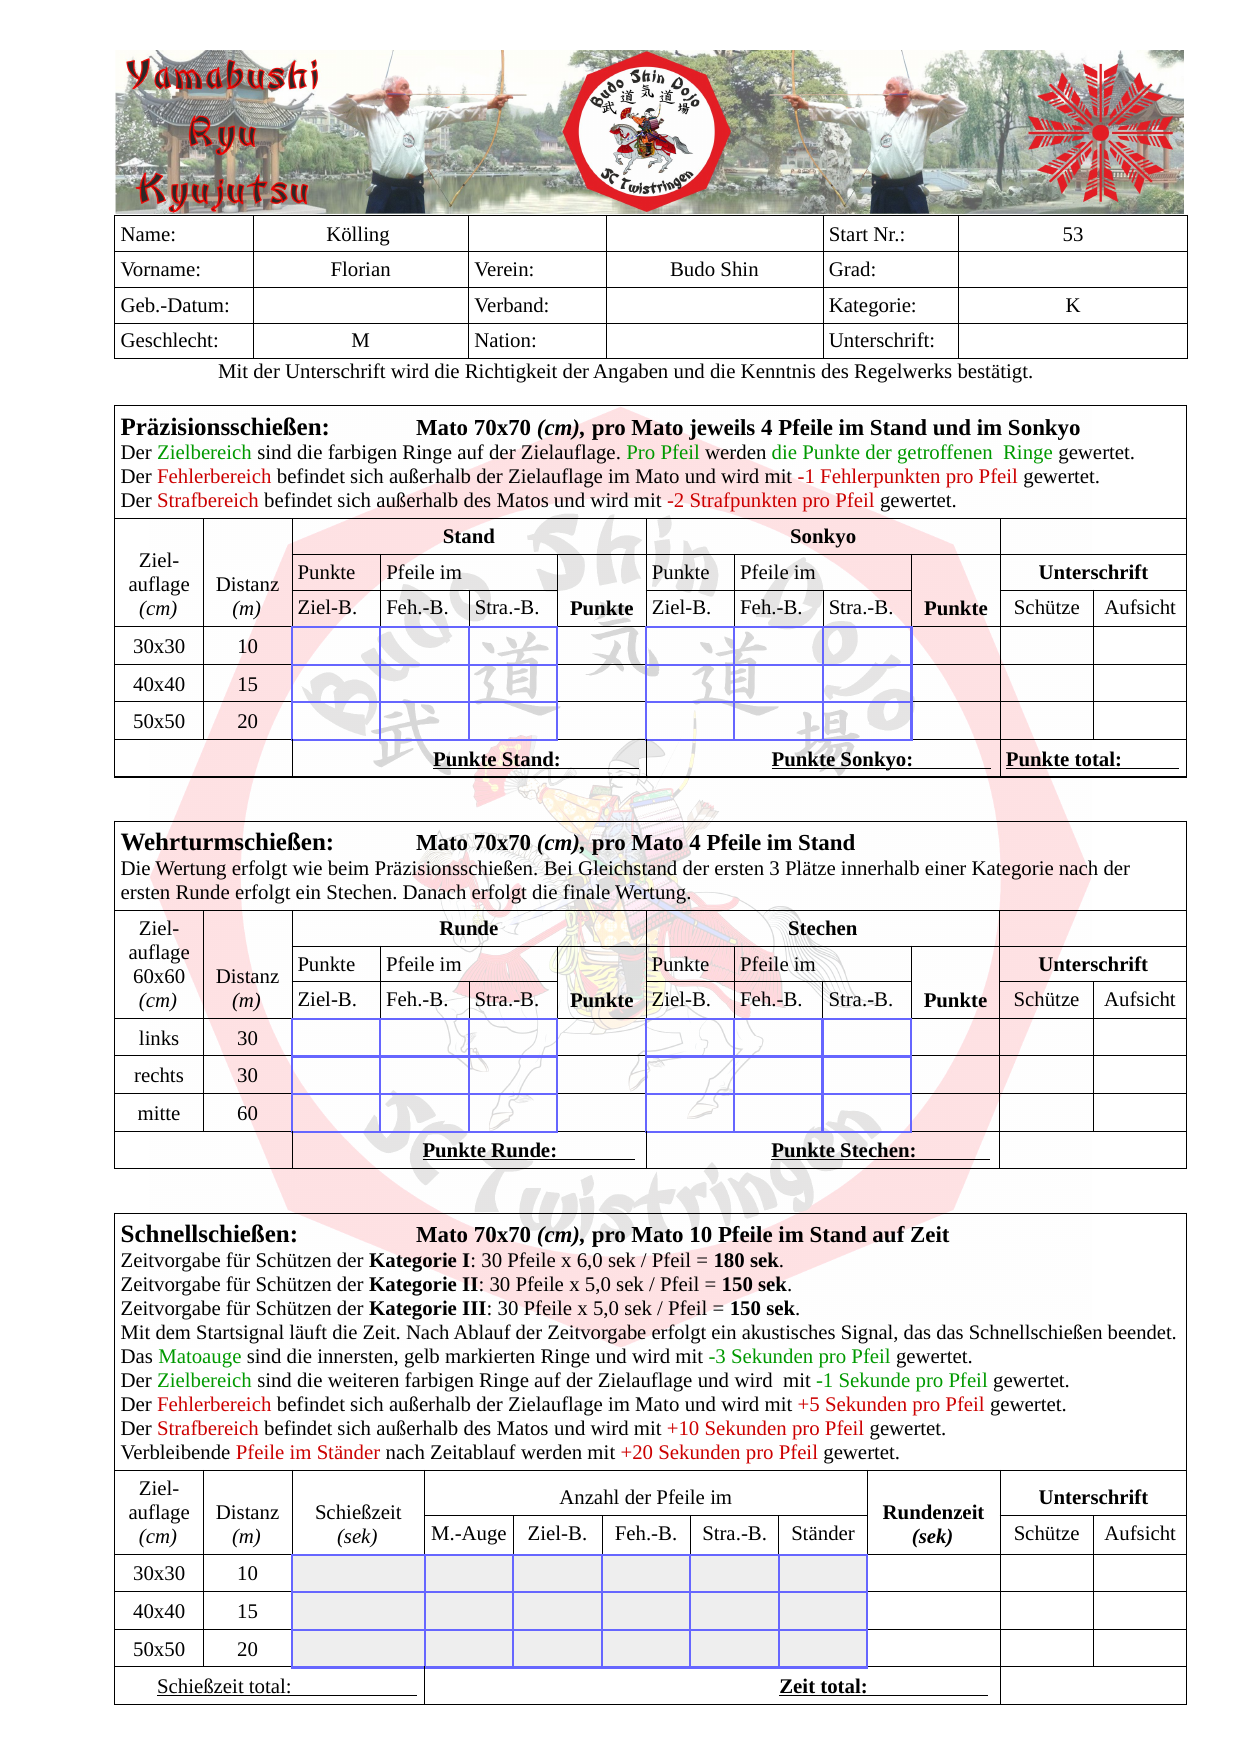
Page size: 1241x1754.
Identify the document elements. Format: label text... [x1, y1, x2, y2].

table_cell Geschlecht: [115, 324, 253, 358]
table_cell [1001, 1667, 1186, 1704]
table_cell [514, 1556, 601, 1591]
table_cell [1094, 1094, 1186, 1131]
table_cell [426, 1593, 512, 1629]
table_cell Ziel-auflage 60x60 (cm) [115, 911, 148, 1018]
table_cell [254, 288, 468, 322]
table_cell [607, 324, 823, 358]
table_cell 50x50 [115, 702, 148, 739]
table_cell Budo Shin [607, 252, 823, 287]
table_cell [959, 324, 1187, 358]
table_cell [603, 1631, 689, 1666]
table_cell Nation: [469, 324, 606, 358]
table_cell [514, 1631, 601, 1666]
table_cell [426, 1556, 512, 1591]
table_cell [1094, 1056, 1186, 1093]
table_cell Verband: [469, 288, 606, 322]
table_cell Schießzeit (sek) [293, 1471, 424, 1553]
table_cell [426, 1631, 512, 1666]
table_cell [1094, 1555, 1186, 1591]
table_cell Stra.-B. [691, 1516, 778, 1553]
table_cell 30x30 [115, 627, 148, 664]
table_cell Ziel-auflage (cm) [115, 1471, 203, 1553]
table_cell 20 [204, 1630, 291, 1666]
table_cell Unterschrift: [824, 324, 958, 358]
table_cell Unterschrift [1093, 947, 1186, 981]
table_cell Vorname: [115, 252, 253, 287]
table_cell Florian [254, 252, 468, 287]
table_cell 50x50 [115, 1630, 203, 1666]
table_cell [780, 1631, 866, 1666]
table_cell [780, 1556, 866, 1591]
table_cell [293, 1556, 424, 1591]
text Mit der Unterschrift wird die Richtigkeit der Angaben und die Kenntnis des Regelwerks bestätigt. [128, 359, 1123, 383]
table_cell Unterschrift [1001, 1471, 1186, 1515]
table_cell [1093, 911, 1186, 946]
table_cell Rundenzeit (sek) [868, 1471, 1000, 1553]
table_cell [603, 1556, 689, 1591]
table_cell links [115, 1019, 148, 1055]
table_header Start Nr.: [824, 216, 958, 251]
table_cell Zeit total: [425, 1667, 1000, 1704]
table_cell Ständer [779, 1516, 867, 1553]
table_cell [1094, 1592, 1186, 1629]
table_cell mitte [115, 1094, 148, 1131]
table_cell Schießzeit total: [115, 1667, 424, 1704]
table_cell [607, 288, 823, 322]
table_cell M [254, 324, 468, 358]
table_header Wehrturmschießen: Mato 70x70 (cm), pro Mato 4 Pfeile im Stand Die Wertung erfolgt wie beim Präzisionsschießen. Bei Gleichstand der ersten 3 Plätze innerhalb einer Kategorie nach der ersten Runde erfolgt ein Stechen. Danach erfolgt die finale Wertung. [1093, 822, 1186, 910]
table_cell [1094, 627, 1186, 664]
table_cell [780, 1593, 866, 1629]
table_cell [115, 1132, 148, 1168]
table_cell 40x40 [115, 1592, 203, 1629]
table_cell Geb.-Datum: [115, 288, 253, 322]
table_cell K [959, 288, 1187, 322]
table_cell Verein: [469, 252, 606, 287]
table_cell [1094, 665, 1186, 701]
table_cell Ziel-auflage (cm) [115, 519, 148, 626]
table_cell [1093, 1132, 1186, 1168]
table_cell [514, 1593, 601, 1629]
table_cell Feh.-B. [603, 1516, 690, 1553]
table_cell [691, 1593, 778, 1629]
table_cell Grad: [824, 252, 958, 287]
table_cell [1001, 1630, 1093, 1666]
table_cell [1094, 702, 1186, 739]
picture [115, 50, 1184, 214]
table_header Kölling [254, 216, 468, 251]
table_cell 30x30 [115, 1555, 203, 1591]
table_cell [959, 252, 1187, 287]
table_header 53 [959, 216, 1187, 251]
table_cell [603, 1593, 689, 1629]
table_cell [1001, 1555, 1093, 1591]
table_header Name: [115, 216, 253, 251]
table_cell [115, 740, 148, 776]
table_cell [293, 1593, 424, 1629]
table_header [607, 216, 823, 251]
table_cell Schütze [1001, 1516, 1093, 1553]
table_header [469, 216, 606, 251]
table_cell 40x40 [115, 665, 148, 701]
table_cell Ziel-B. [514, 1516, 602, 1553]
table_cell Aufsicht [1094, 982, 1186, 1018]
table_header Schnellschießen: Mato 70x70 (cm), pro Mato 10 Pfeile im Stand auf Zeit Zeitvorgabe für Schützen der Kategorie I: 30 Pfeile x 6,0 sek / Pfeil = 180 sek. Zeitvorgabe für Schützen der Kategorie II: 30 Pfeile x 5,0 sek / Pfeil = 150 sek. Zeitvorgabe für Schützen der Kategorie III: 30 Pfeile x 5,0 sek / Pfeil = 150 sek. Mit dem Startsignal läuft die Zeit. Nach Ablauf der Zeitvorgabe erfolgt ein akustisches Signal, das das Schnellschießen beendet. Das Matoauge sind die innersten, gelb markierten Ringe und wird mit -3 Sekunden pro Pfeil gewertet. Der Zielbereich sind die weiteren farbigen Ringe auf der Zielauflage und wird mit -1 Sekunde pro Pfeil gewertet. Der Fehlerbereich befindet sich außerhalb der Zielauflage im Mato und wird mit +5 Sekunden pro Pfeil gewertet. Der Strafbereich befindet sich außerhalb des Matos und wird mit +10 Sekunden pro Pfeil gewertet. Verbleibende Pfeile im Ständer nach Zeitablauf werden mit +20 Sekunden pro Pfeil gewertet. [115, 1214, 1186, 1470]
table_header Präzisionsschießen: Mato 70x70 (cm), pro Mato jeweils 4 Pfeile im Stand und im Sonkyo Der Zielbereich sind die farbigen Ringe auf der Zielauflage. Pro Pfeil werden die Punkte der getroffenen Ringe gewertet. Der Fehlerbereich befindet sich außerhalb der Zielauflage im Mato und wird mit -1 Fehlerpunkten pro Pfeil gewertet. Der Strafbereich befindet sich außerhalb des Matos und wird mit -2 Strafpunkten pro Pfeil gewertet. [1093, 406, 1186, 518]
table_cell [868, 1555, 1000, 1591]
table_cell Distanz (m) [204, 1471, 292, 1553]
table_cell M.-Auge [425, 1516, 513, 1553]
table_cell 10 [204, 1555, 291, 1591]
table_cell Punkte total: [1093, 740, 1186, 776]
table_cell rechts [115, 1056, 148, 1093]
table_cell [1093, 519, 1186, 554]
table_cell Anzahl der Pfeile im [425, 1471, 867, 1515]
table_cell [868, 1630, 1000, 1666]
table_cell Unterschrift [1093, 555, 1186, 589]
table_cell [1001, 1592, 1093, 1629]
table_cell [293, 1631, 424, 1666]
table_cell [691, 1631, 778, 1666]
table_cell Aufsicht [1094, 591, 1186, 626]
table_cell Aufsicht [1094, 1516, 1186, 1553]
table_cell [1094, 1019, 1186, 1055]
table_cell 15 [204, 1592, 291, 1629]
table_cell [691, 1556, 778, 1591]
table_cell Kategorie: [824, 288, 958, 322]
table_cell [868, 1592, 1000, 1629]
table_cell [1094, 1630, 1186, 1666]
